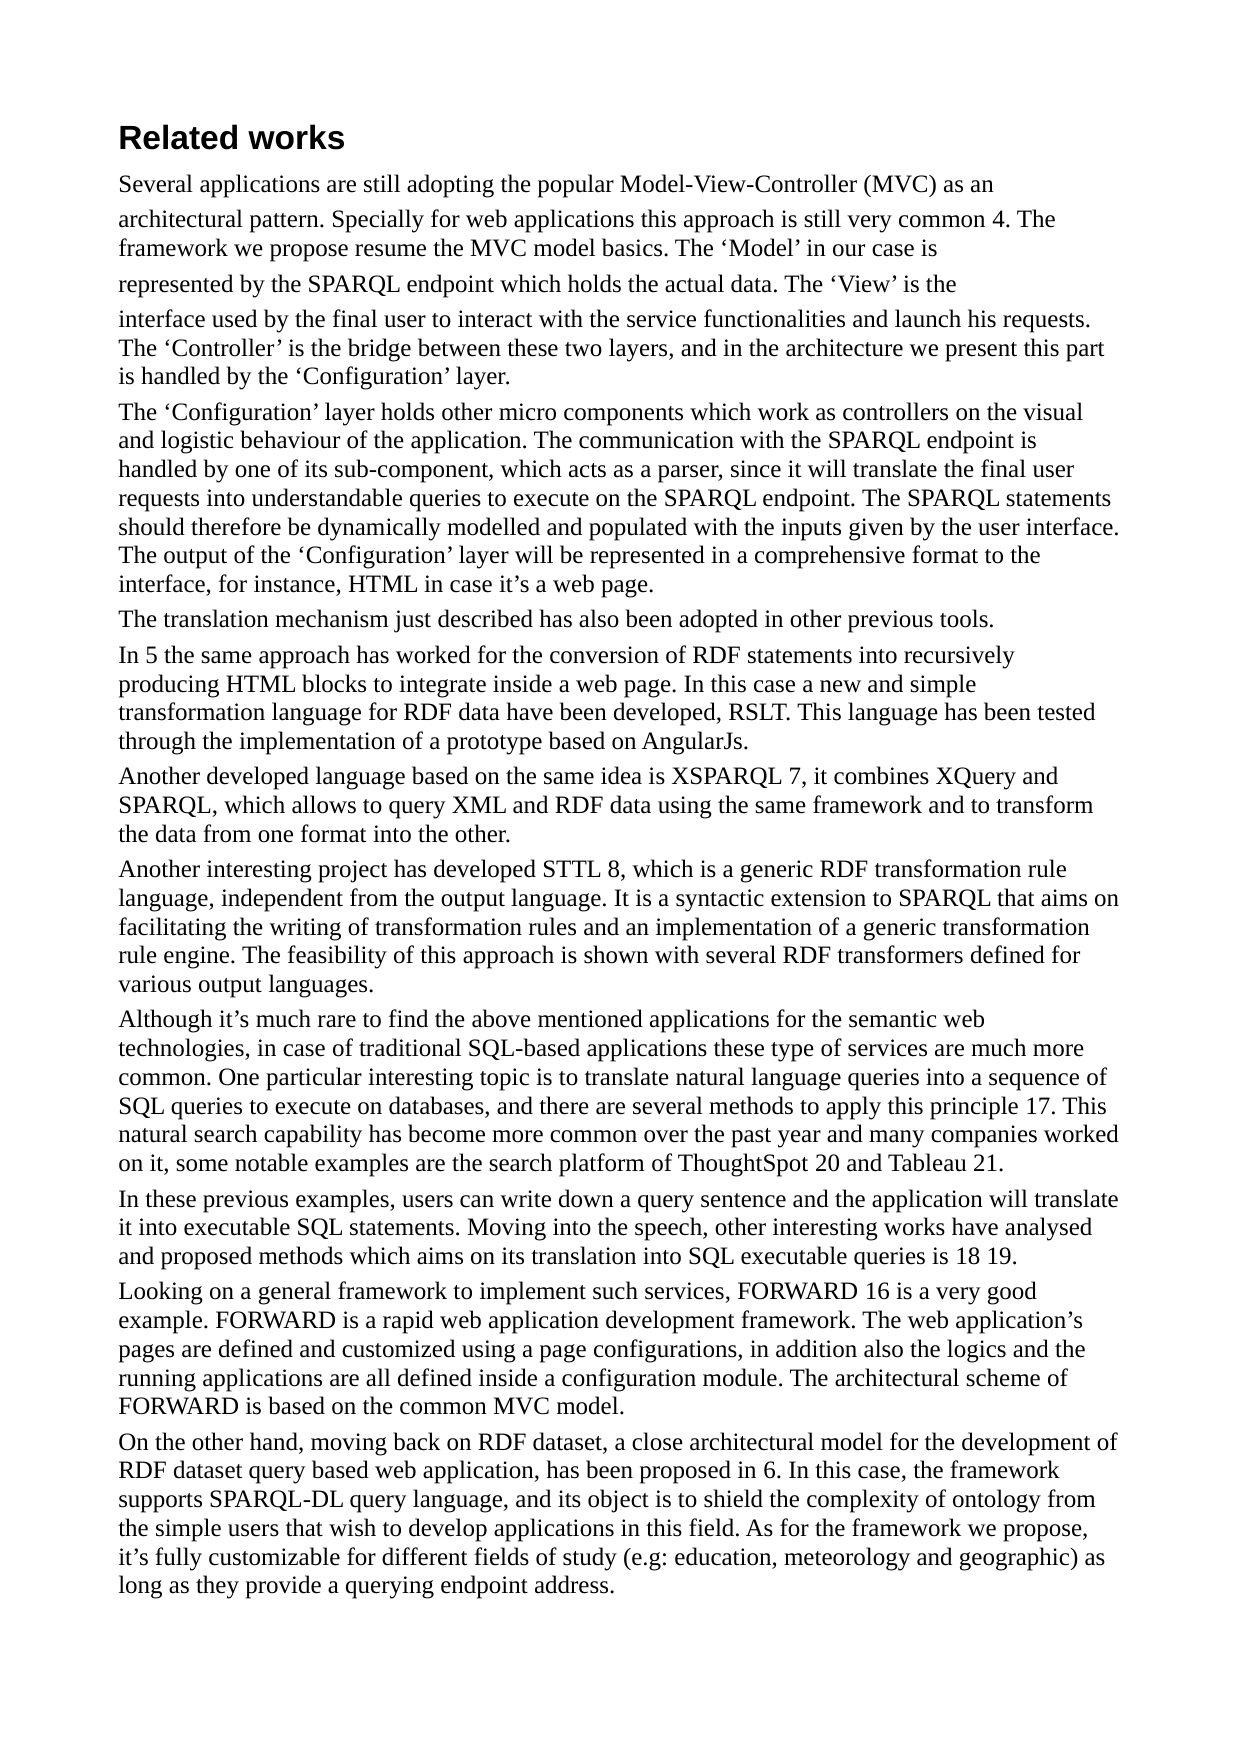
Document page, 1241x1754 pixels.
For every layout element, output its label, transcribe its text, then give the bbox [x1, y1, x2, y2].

text Another developed language based on the same idea is XSPARQL 7, it combines XQuery and SPARQL, which allows to query XML and RDF data using the same framework and to transform the data from one format into the other. [118, 761, 1122, 848]
subtitle Related works [118, 118, 1122, 157]
text In 5 the same approach has worked for the conversion of RDF statements into recursively producing HTML blocks to integrate inside a web page. In this case a new and simple transformation language for RDF data have been developed, RSLT. This language has been tested through the implementation of a prototype based on AngularJs. [118, 640, 1122, 755]
text Another interesting project has developed STTL 8, which is a generic RDF transformation rule language, independent from the output language. It is a syntactic extension to SPARQL that aims on facilitating the writing of transformation rules and an implementation of a generic transformation rule engine. The feasibility of this approach is shown with several RDF transformers defined for various output languages. [118, 854, 1122, 998]
text The translation mechanism just described has also been adopted in other previous tools. [118, 604, 1122, 633]
text architectural pattern. Specially for web applications this approach is still very common 4. The framework we propose resume the MVC model basics. The ‘Model’ in our case is [118, 204, 1122, 262]
text interface used by the final user to interact with the service functionalities and launch his requests. The ‘Controller’ is the bridge between these two layers, and in the architecture we present this part is handled by the ‘Configuration’ layer. [118, 304, 1122, 390]
text On the other hand, moving back on RDF dataset, a close architectural model for the development of RDF dataset query based web application, has been proposed in 6. In this case, the framework supports SPARQL-DL query language, and its object is to shield the complexity of ontology from the simple users that wish to develop applications in this field. As for the framework we propose, it’s fully customizable for different fields of study (e.g: education, meteorology and geographic) as long as they provide a querying endpoint address. [118, 1427, 1122, 1599]
text The ‘Configuration’ layer holds other micro components which work as controllers on the visual and logistic behaviour of the application. The communication with the SPARQL endpoint is handled by one of its sub-component, which acts as a parser, since it will translate the final user requests into understandable queries to execute on the SPARQL endpoint. The SPARQL statements should therefore be dynamically modelled and populated with the inputs given by the user interface. The output of the ‘Configuration’ layer will be represented in a comprehensive format to the interface, for instance, HTML in case it’s a web page. [118, 397, 1122, 598]
text Although it’s much rare to find the above mentioned applications for the semantic web technologies, in case of traditional SQL-based applications these type of services are much more common. One particular interesting topic is to translate natural language queries into a sequence of SQL queries to execute on databases, and there are several methods to apply this principle 17. This natural search capability has become more common over the past year and many companies worked on it, some notable examples are the search platform of ThoughtSpot 20 and Tableau 21. [118, 1004, 1122, 1177]
text In these previous examples, users can write down a query sentence and the application will translate it into executable SQL statements. Moving into the speech, other interesting works have analysed and proposed methods which aims on its translation into SQL executable queries is 18 19. [118, 1184, 1122, 1270]
text Looking on a general framework to implement such services, FORWARD 16 is a very good example. FORWARD is a rapid web application development framework. The web application’s pages are defined and customized using a page configurations, in addition also the logics and the running applications are all defined inside a configuration module. The architectural scheme of FORWARD is based on the common MVC model. [118, 1276, 1122, 1420]
text represented by the SPARQL endpoint which holds the actual data. The ‘View’ is the [118, 269, 1122, 297]
text Several applications are still adopting the popular Model-View-Controller (MVC) as an [118, 169, 1122, 198]
